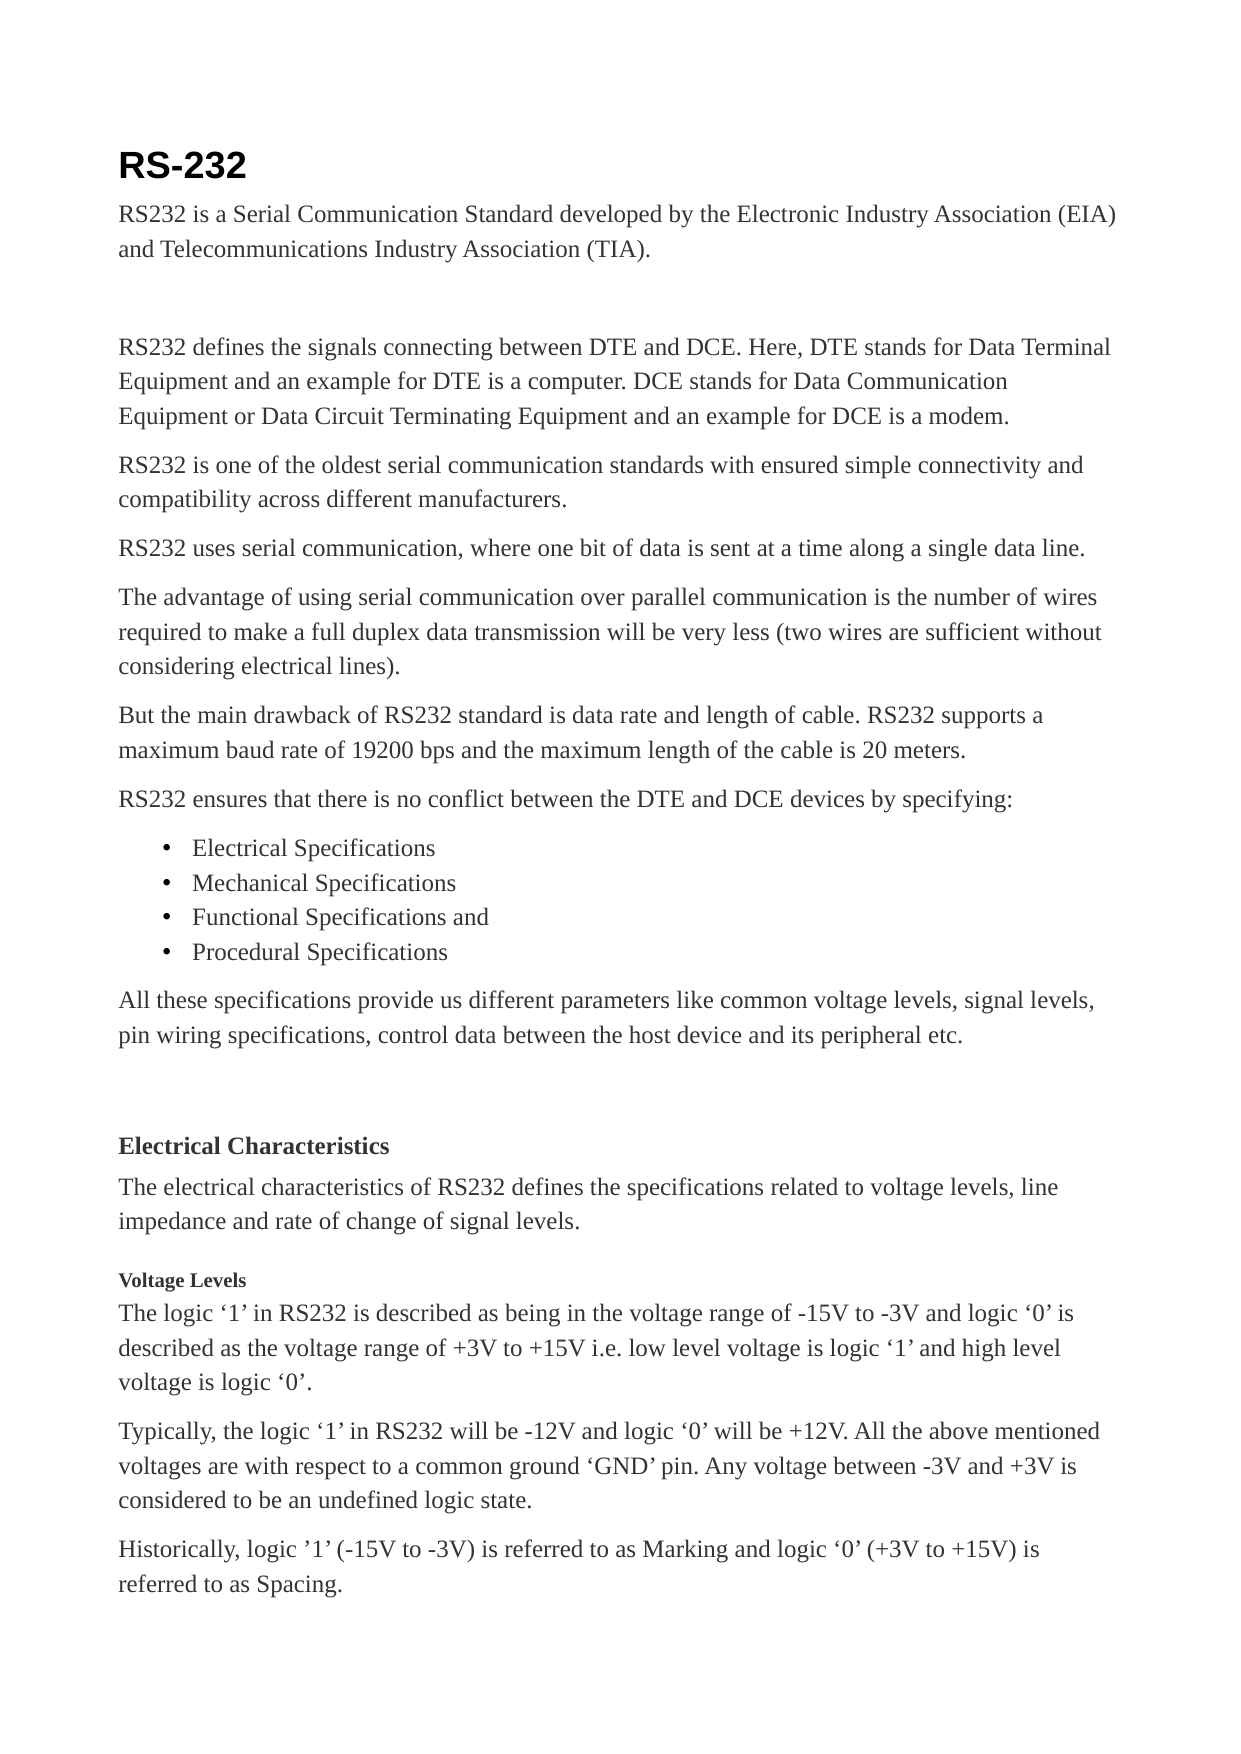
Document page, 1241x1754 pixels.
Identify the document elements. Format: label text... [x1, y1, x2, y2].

list Functional Specifications and [162, 902, 1122, 931]
subtitle Electrical Characteristics [118, 1131, 1122, 1159]
text The advantage of using serial communication over parallel communication is the number of wires required to make a full duplex data transmission will be very less (two wires are sufficient without considering electrical lines). [118, 582, 1122, 680]
text RS232 is a Serial Communication Standard developed by the Electronic Industry Association (EIA) and Telecommunications Industry Association (TIA). [118, 199, 1122, 262]
list Procedural Specifications [162, 937, 1122, 965]
text RS232 is one of the oldest serial communication standards with ensured simple connectivity and compatibility across different manufacturers. [118, 450, 1122, 513]
text RS232 ensures that there is no conflict between the DTE and DCE devices by specifying: [118, 784, 1122, 813]
text The electrical characteristics of RS232 defines the specifications related to voltage levels, line impedance and rate of change of signal levels. [118, 1172, 1122, 1235]
subtitle RS-232 [118, 143, 1122, 187]
text But the main drawback of RS232 standard is data rate and length of cable. RS232 supports a maximum baud rate of 19200 bps and the maximum length of the cable is 20 meters. [118, 701, 1122, 764]
text RS232 defines the signals connecting between DTE and DCE. Here, DTE stands for Data Terminal Equipment and an example for DTE is a computer. DCE stands for Data Communication Equipment or Data Circuit Terminating Equipment and an example for DCE is a modem. [118, 332, 1122, 429]
text The logic ‘1’ in RS232 is described as being in the voltage range of -15V to -3V and logic ‘0’ is described as the voltage range of +3V to +15V i.e. low level voltage is logic ‘1’ and high level voltage is logic ‘0’. [118, 1298, 1122, 1396]
text All these specifications provide us different parameters like common voltage levels, signal levels, pin wiring specifications, control data between the host device and its peripheral etc. [118, 986, 1122, 1049]
list Electrical Specifications [162, 833, 1122, 862]
list Mechanical Specifications [162, 868, 1122, 896]
text RS232 uses serial communication, where one bit of data is sent at a time along a single data line. [118, 533, 1122, 562]
subtitle Voltage Levels [118, 1268, 1122, 1292]
text Historically, logic ’1’ (-15V to -3V) is referred to as Marking and logic ‘0’ (+3V to +15V) is referred to as Spacing. [118, 1534, 1122, 1598]
text Typically, the logic ‘1’ in RS232 will be -12V and logic ‘0’ will be +12V. All the above mentioned voltages are with respect to a common ground ‘GND’ pin. Any voltage between -3V and +3V is considered to be an undefined logic state. [118, 1416, 1122, 1514]
